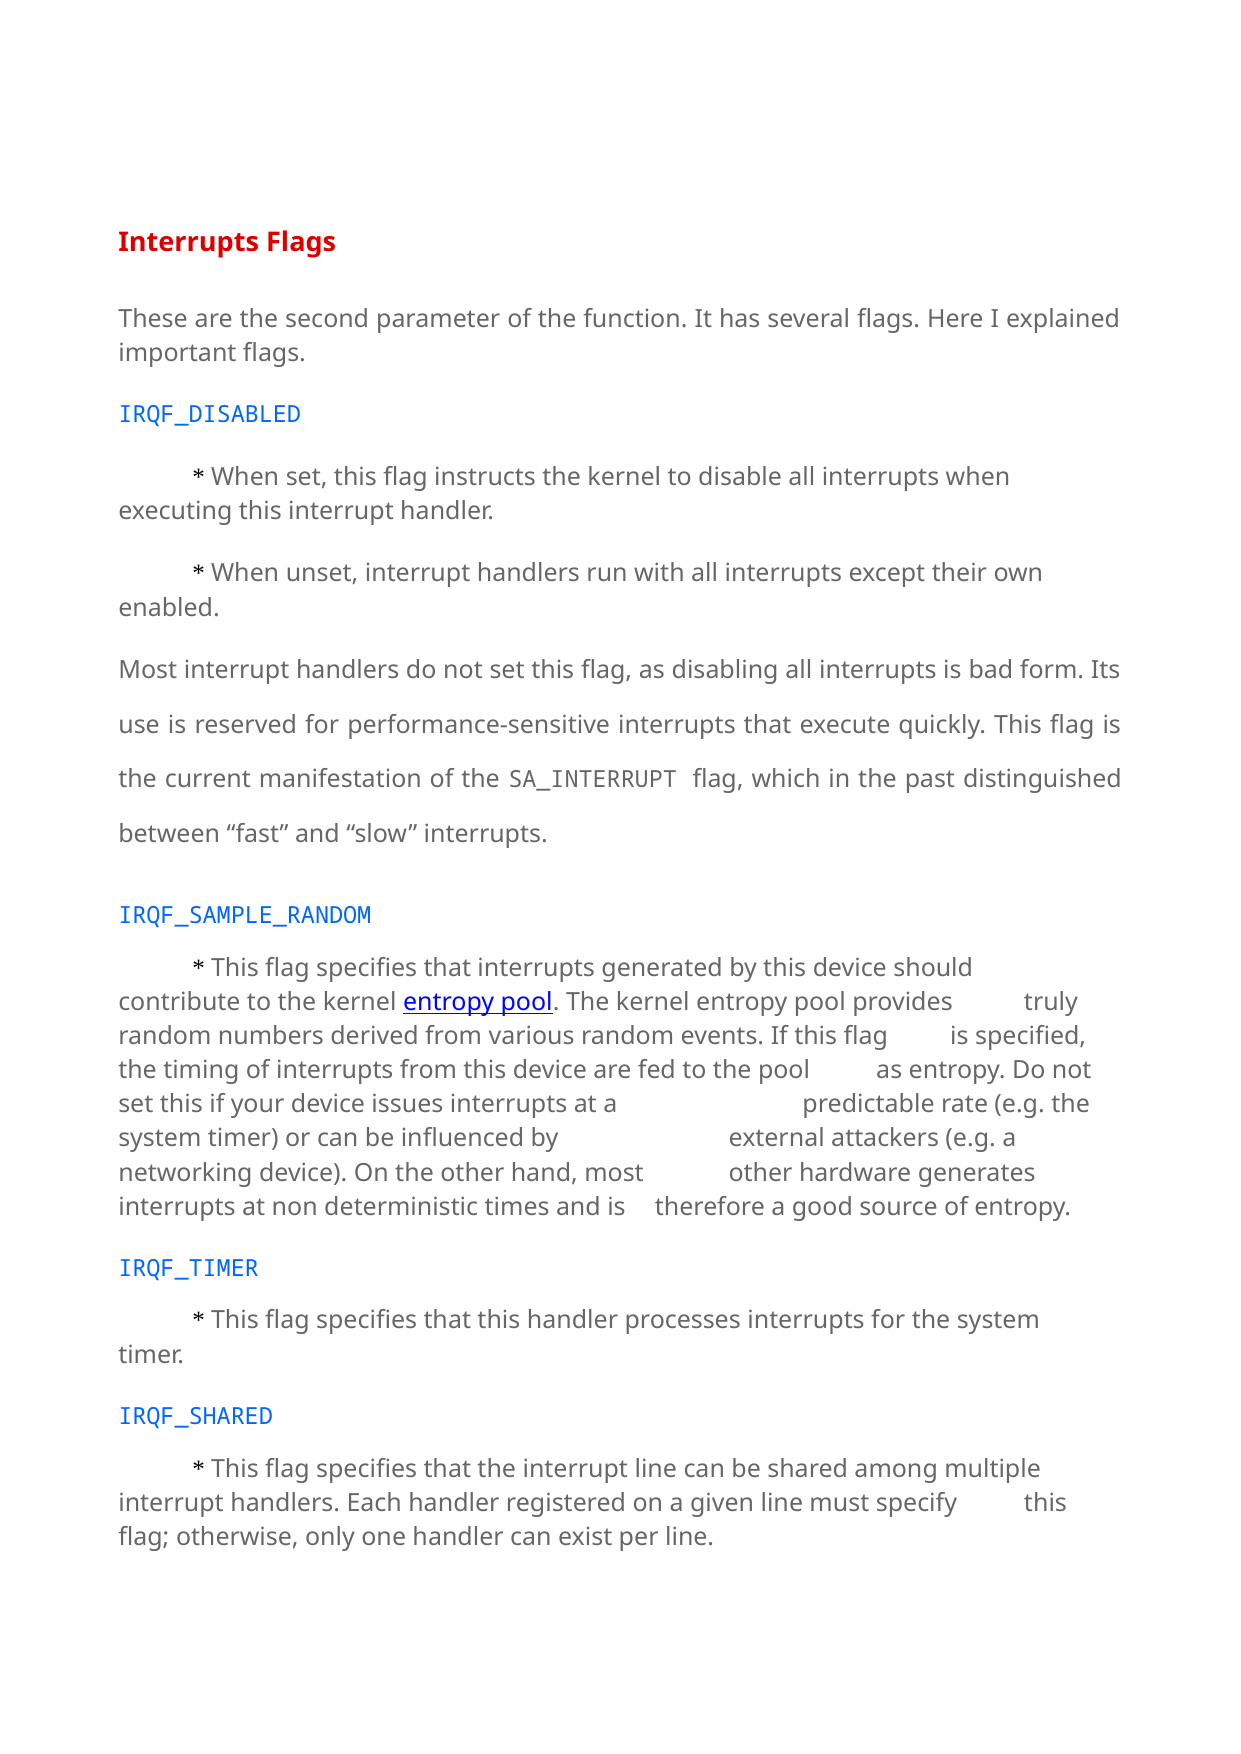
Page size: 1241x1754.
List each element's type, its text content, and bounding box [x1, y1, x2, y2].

subtitle Interrupts Flags [118, 222, 1122, 259]
text Most interrupt handlers do not set this flag, as disabling all interrupts is bad form. Its use is reserved for performance-sensitive interrupts that execute quickly. This flag is the current manifestation of the SA_INTERRUPT flag, which in the past distinguished between “fast” and “slow” interrupts. [118, 652, 1122, 849]
text These are the second parameter of the function. It has several flags. Here I explained important flags. [118, 301, 1122, 369]
text IRQF_SHARED [118, 1399, 1122, 1431]
text * This flag specifies that this handler processes interrupts for the system timer. [118, 1302, 1122, 1370]
text * When unset, interrupt handlers run with all interrupts except their own enabled. [118, 555, 1122, 623]
text IRQF_SAMPLE_RANDOM [118, 899, 1122, 931]
text * This flag specifies that interrupts generated by this device should contribute to the kernel entropy pool. The kernel entropy pool provides truly random numbers derived from various random events. If this flag is specified, the timing of interrupts from this device are fed to the pool as entropy. Do not set this if your device issues interrupts at a predictable rate (e.g. the system timer) or can be influenced by external attackers (e.g. a networking device). On the other hand, most other hardware generates interrupts at non deterministic times and is therefore a good source of entropy. [118, 950, 1122, 1222]
text * When set, this flag instructs the kernel to disable all interrupts when executing this interrupt handler. [118, 458, 1122, 526]
text IRQF_DISABLED [118, 397, 1122, 429]
text IRQF_TIMER [118, 1251, 1122, 1283]
text * This flag specifies that the interrupt line can be shared among multiple interrupt handlers. Each handler registered on a given line must specify this flag; otherwise, only one handler can exist per line. [118, 1450, 1122, 1552]
